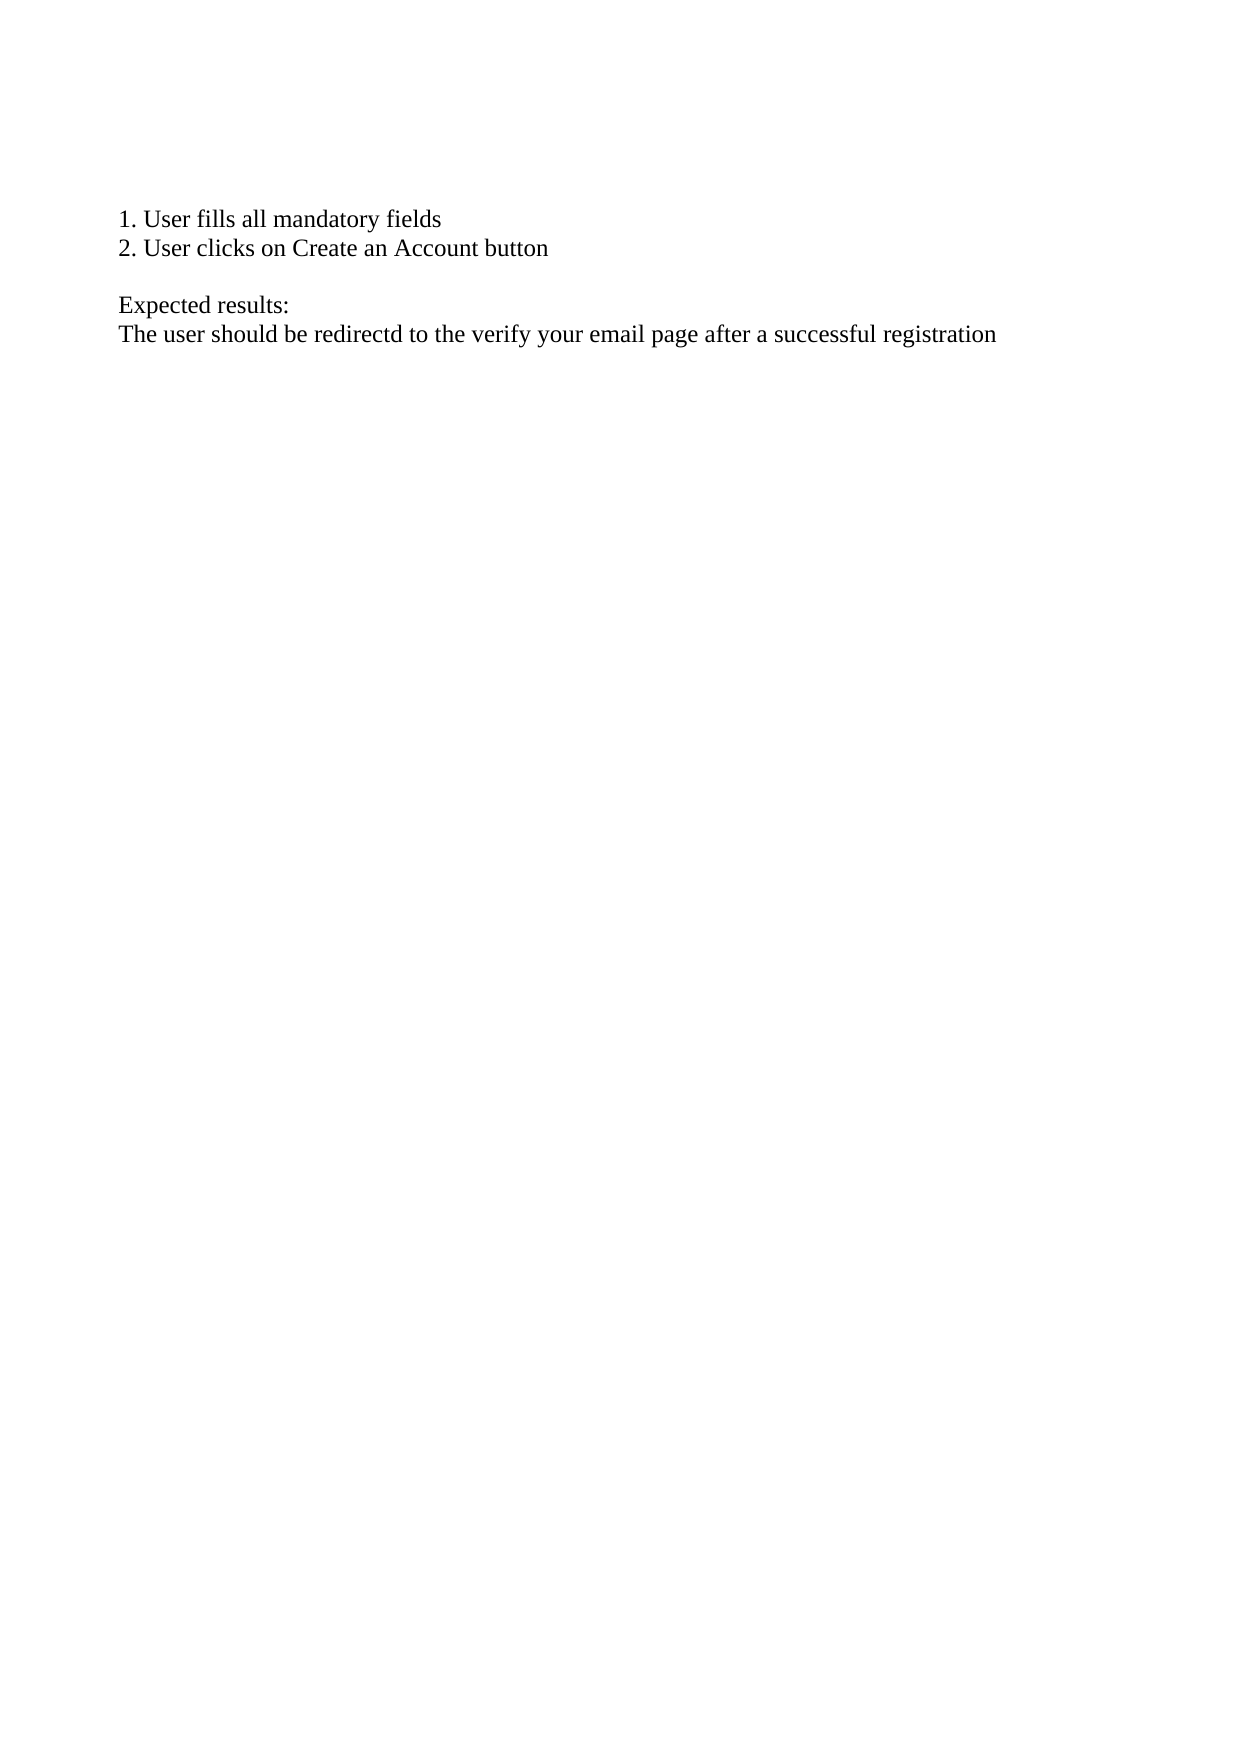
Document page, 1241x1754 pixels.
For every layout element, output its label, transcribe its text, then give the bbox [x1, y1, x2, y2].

text 2. User clicks on Create an Account button [118, 233, 1122, 262]
text Expected results: [118, 291, 1122, 319]
text 1. User fills all mandatory fields [118, 204, 1122, 233]
text The user should be redirectd to the verify your email page after a successful registration [118, 319, 1122, 348]
